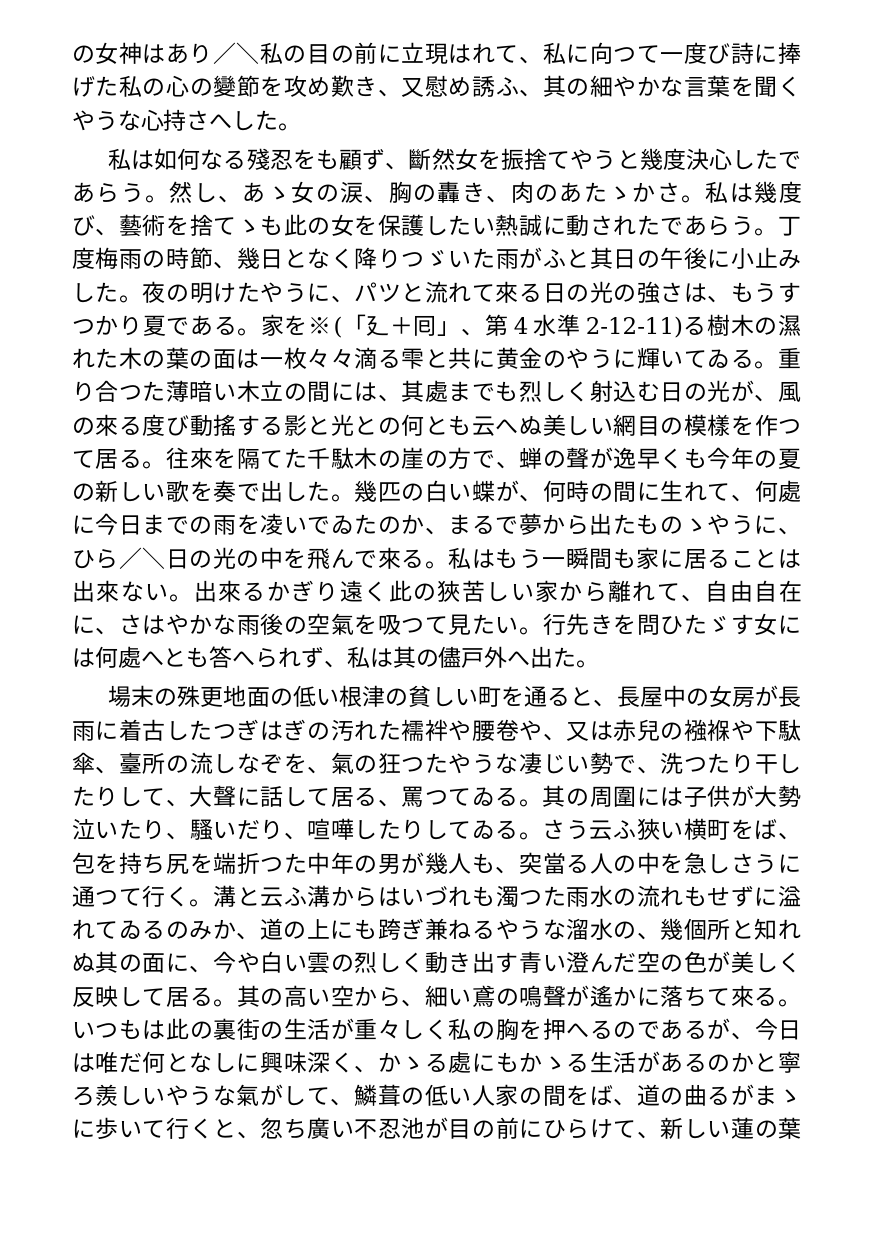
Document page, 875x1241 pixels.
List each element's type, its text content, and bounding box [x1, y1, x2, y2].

text 私は如何なる殘忍をも顧ず、斷然女を振捨てやうと幾度決心したであらう。然し、あゝ女の涙、胸の轟き、肉のあたゝかさ。私は幾度び、藝術を捨てゝも此の女を保護したい熱誠に動されたであらう。丁度梅雨の時節、幾日となく降りつゞいた雨がふと其日の午後に小止みした。夜の明けたやうに、パツと流れて來る日の光の強さは、もうすつかり夏である。家を※(「廴＋囘」、第4水準2-12-11)る樹木の濕れた木の葉の面は一枚々々滴る雫と共に黄金のやうに輝いてゐる。重り合つた薄暗い木立の間には、其處までも烈しく射込む日の光が、風の來る度び動搖する影と光との何とも云へぬ美しい網目の模樣を作つて居る。往來を隔てた千駄木の崖の方で、蝉の聲が逸早くも今年の夏の新しい歌を奏で出した。幾匹の白い蝶が、何時の間に生れて、何處に今日までの雨を凌いでゐたのか、まるで夢から出たものゝやうに、ひら／＼日の光の中を飛んで來る。私はもう一瞬間も家に居ることは出來ない。出來るかぎり遠く此の狹苦しい家から離れて、自由自在に、さはやかな雨後の空氣を吸つて見たい。行先きを問ひたゞす女には何處へとも答へられず、私は其の儘戸外へ出た。 [72, 142, 802, 673]
text の女神はあり／＼私の目の前に立現はれて、私に向つて一度び詩に捧げた私の心の變節を攻め歎き、又慰め誘ふ、其の細やかな言葉を聞くやうな心持さへした。 [72, 36, 802, 136]
text 場末の殊更地面の低い根津の貧しい町を通ると、長屋中の女房が長雨に着古したつぎはぎの汚れた襦袢や腰卷や、又は赤兒の襁褓や下駄傘、臺所の流しなぞを、氣の狂つたやうな凄じい勢で、洗つたり干したりして、大聲に話して居る、罵つてゐる。其の周圍には子供が大勢泣いたり、騷いだり、喧嘩したりしてゐる。さう云ふ狹い横町をば、包を持ち尻を端折つた中年の男が幾人も、突當る人の中を急しさうに通つて行く。溝と云ふ溝からはいづれも濁つた雨水の流れもせずに溢れてゐるのみか、道の上にも跨ぎ兼ねるやうな溜水の、幾個所と知れぬ其の面に、今や白い雲の烈しく動き出す青い澄んだ空の色が美しく反映して居る。其の高い空から、細い鳶の鳴聲が遙かに落ちて來る。いつもは此の裏街の生活が重々しく私の胸を押へるのであるが、今日は唯だ何となしに興味深く、かゝる處にもかゝる生活があるのかと寧ろ羨しいやうな氣がして、鱗葺の低い人家の間をば、道の曲るがまゝに歩いて行くと、忽ち廣い不忍池が目の前にひらけて、新しい蓮の葉 [72, 679, 802, 1144]
